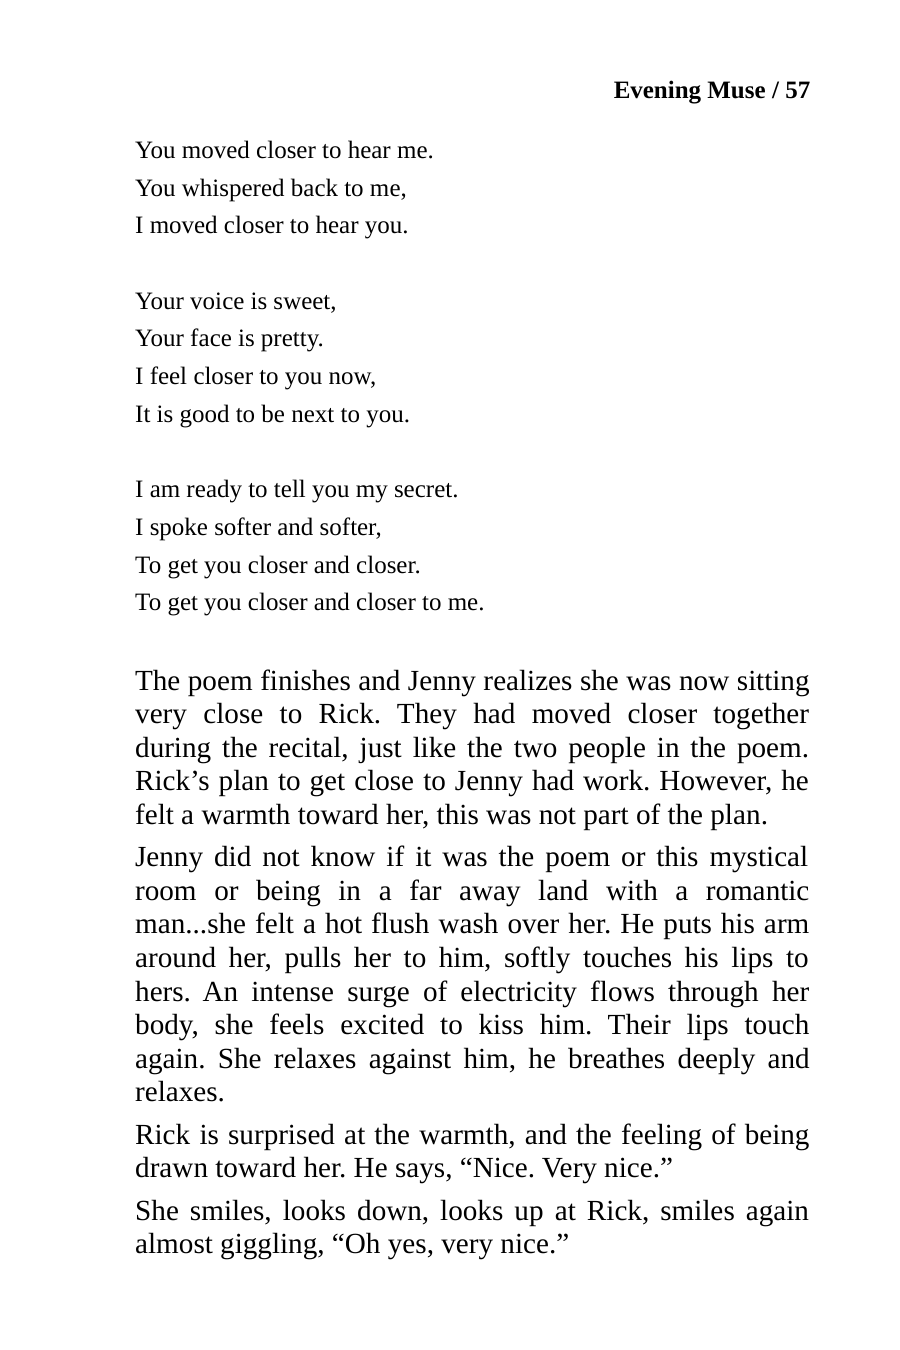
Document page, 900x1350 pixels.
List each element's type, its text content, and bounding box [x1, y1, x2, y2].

text To get you closer and closer to me. [135, 587, 810, 616]
text She smiles, looks down, looks up at Rick, smiles again almost giggling, “Oh yes, very nice.” [135, 1193, 810, 1260]
text The poem finishes and Jenny realizes she was now sitting very close to Rick. They had moved closer together during the recital, just like the two people in the poem. Rick’s plan to get close to Jenny had work. However, he felt a warmth toward her, this was not part of the plan. [135, 663, 810, 831]
text Your voice is sweet, [135, 286, 810, 314]
text I am ready to tell you my secret. [135, 474, 810, 503]
text Jenny did not know if it was the poem or this mystical room or being in a far away land with a romantic man...she felt a hot flush wash over her. He puts his arm around her, pulls her to him, softly touches his lips to hers. An intense surge of electricity flows through her body, she feels excited to kiss him. Their lips touch again. She relaxes against him, he breathes deeply and relaxes. [135, 839, 810, 1108]
text To get you closer and closer. [135, 550, 810, 578]
text You moved closer to hear me. [135, 135, 810, 164]
text I feel closer to you now, [135, 361, 810, 390]
text You whispered back to me, [135, 173, 810, 201]
text I spoke softer and softer, [135, 512, 810, 541]
text Rick is surprised at the warmth, and the feeling of being drawn toward her. He says, “Nice. Very nice.” [135, 1117, 810, 1184]
text Your face is pretty. [135, 323, 810, 352]
text I moved closer to hear you. [135, 210, 810, 239]
text It is good to be next to you. [135, 399, 810, 428]
